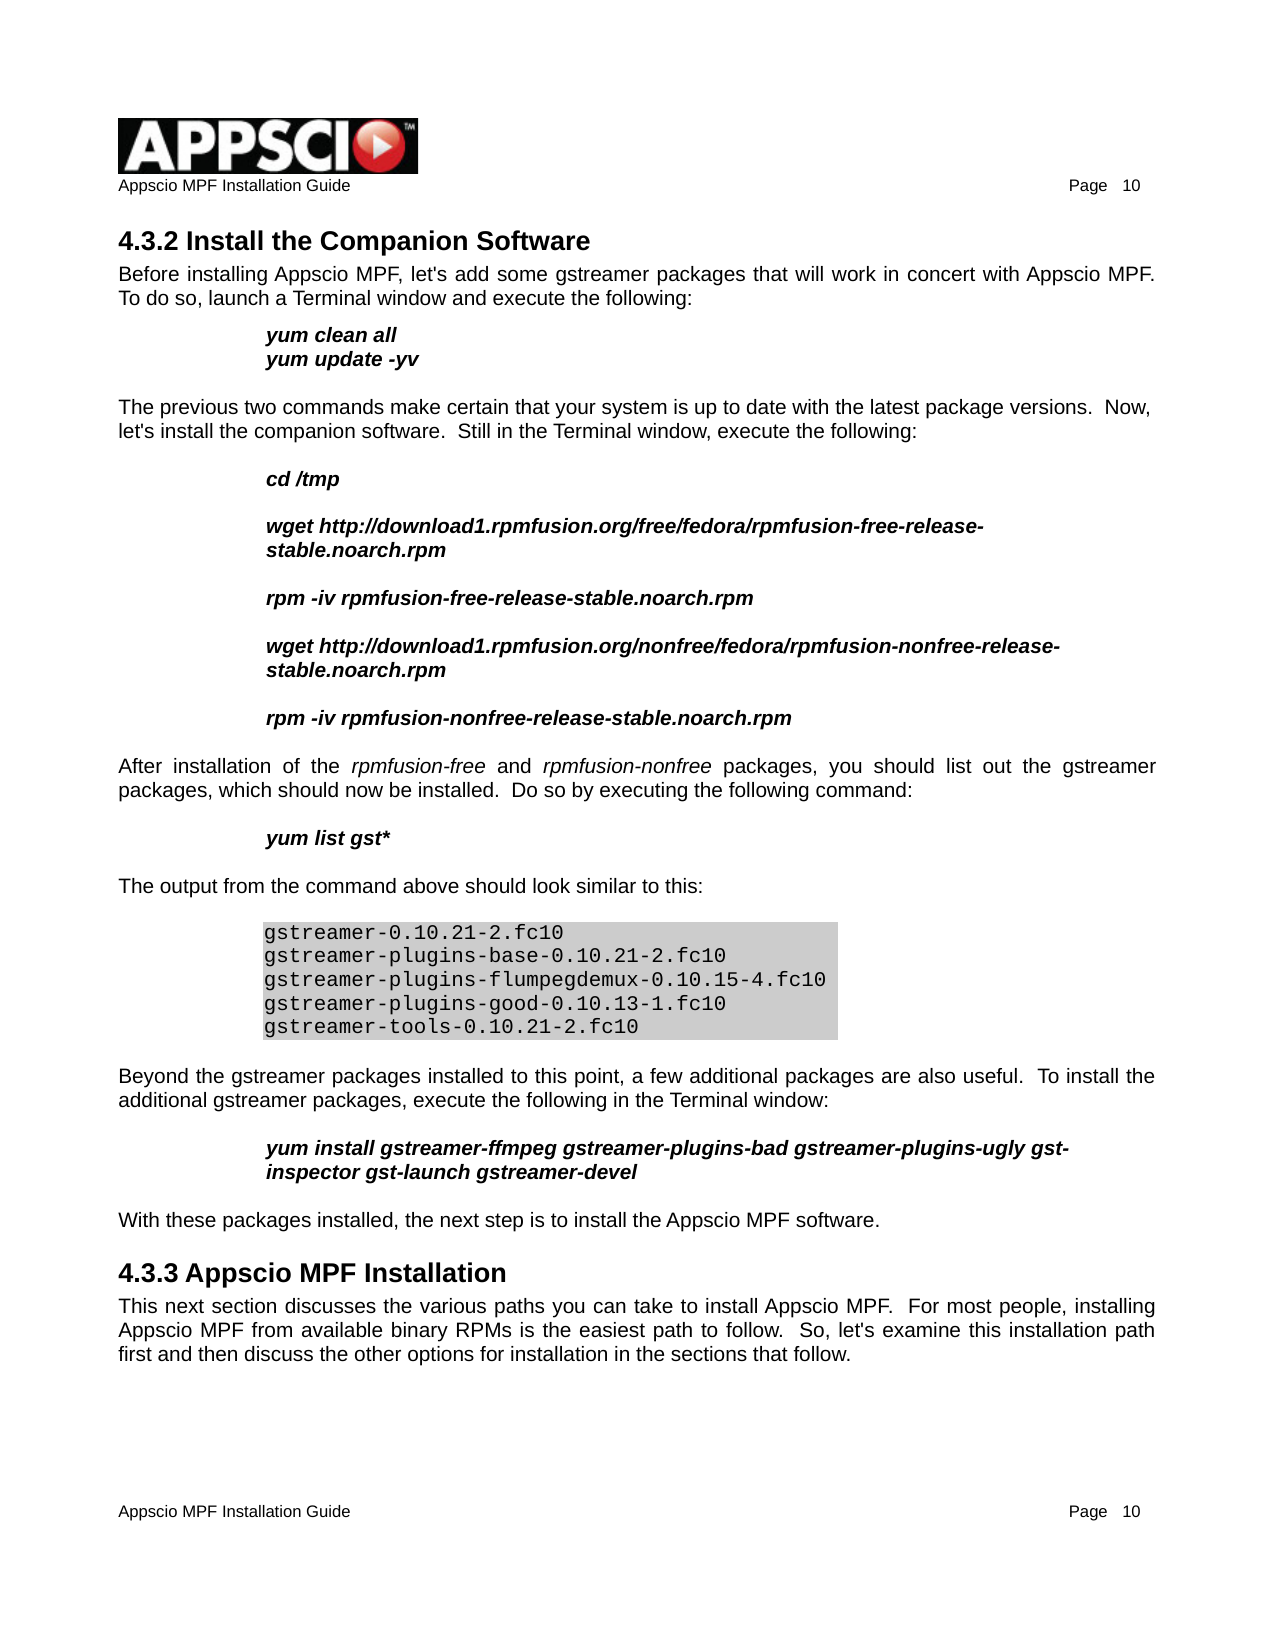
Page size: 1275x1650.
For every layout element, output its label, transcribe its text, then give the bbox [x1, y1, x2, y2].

text gstreamer-0.10.21-2.fc10 [263, 922, 838, 945]
text cd /tmp [118, 466, 1157, 490]
text yum clean all [266, 323, 1157, 347]
subtitle 4.3.2 Install the Companion Software [118, 225, 1157, 256]
text gstreamer-plugins-flumpegdemux-0.10.15-4.fc10 [263, 969, 838, 993]
text With these packages installed, the next step is to install the Appscio MPF software. [118, 1208, 1157, 1232]
picture [118, 118, 419, 174]
text This next section discusses the various paths you can take to install Appscio MPF. For most people, installing Appscio MPF from available binary RPMs is the easiest path to follow. So, let's examine this installation path first and then discuss the other options for installation in the sections that follow. [118, 1294, 1157, 1366]
text The previous two commands make certain that your system is up to date with the latest package versions. Now, let's install the companion software. Still in the Terminal window, execute the following: [118, 394, 1157, 442]
text After installation of the rpmfusion-free and rpmfusion-nonfree packages, you should list out the gstreamer packages, which should now be installed. Do so by executing the following command: [118, 754, 1157, 802]
text Beyond the gstreamer packages installed to this point, a few additional packages are also useful. To install the additional gstreamer packages, execute the following in the Terminal window: [118, 1064, 1157, 1112]
text yum update -yv [266, 347, 1157, 371]
text The output from the command above should look similar to this: [118, 874, 1157, 898]
text gstreamer-tools-0.10.21-2.fc10 [263, 1016, 838, 1040]
text wget http://download1.rpmfusion.org/free/fedora/rpmfusion-free-release- stable.noarch.rpm [192, 514, 1157, 562]
text yum list gst* [118, 826, 1157, 850]
text rpm -iv rpmfusion-free-release-stable.noarch.rpm [118, 586, 1157, 610]
text wget http://download1.rpmfusion.org/nonfree/fedora/rpmfusion-nonfree-release-stable.noarch.rpm [266, 634, 1157, 682]
text gstreamer-plugins-base-0.10.21-2.fc10 [263, 945, 838, 969]
text gstreamer-plugins-good-0.10.13-1.fc10 [263, 993, 838, 1016]
text yum install gstreamer-ffmpeg gstreamer-plugins-bad gstreamer-plugins-ugly gst- inspector gst-launch gstreamer-devel [118, 1136, 1157, 1184]
text rpm -iv rpmfusion-nonfree-release-stable.noarch.rpm [118, 706, 1157, 730]
text Before installing Appscio MPF, let's add some gstreamer packages that will work in concert with Appscio MPF. To do so, launch a Terminal window and execute the following: [118, 262, 1157, 310]
subtitle 4.3.3 Appscio MPF Installation [118, 1257, 1157, 1288]
